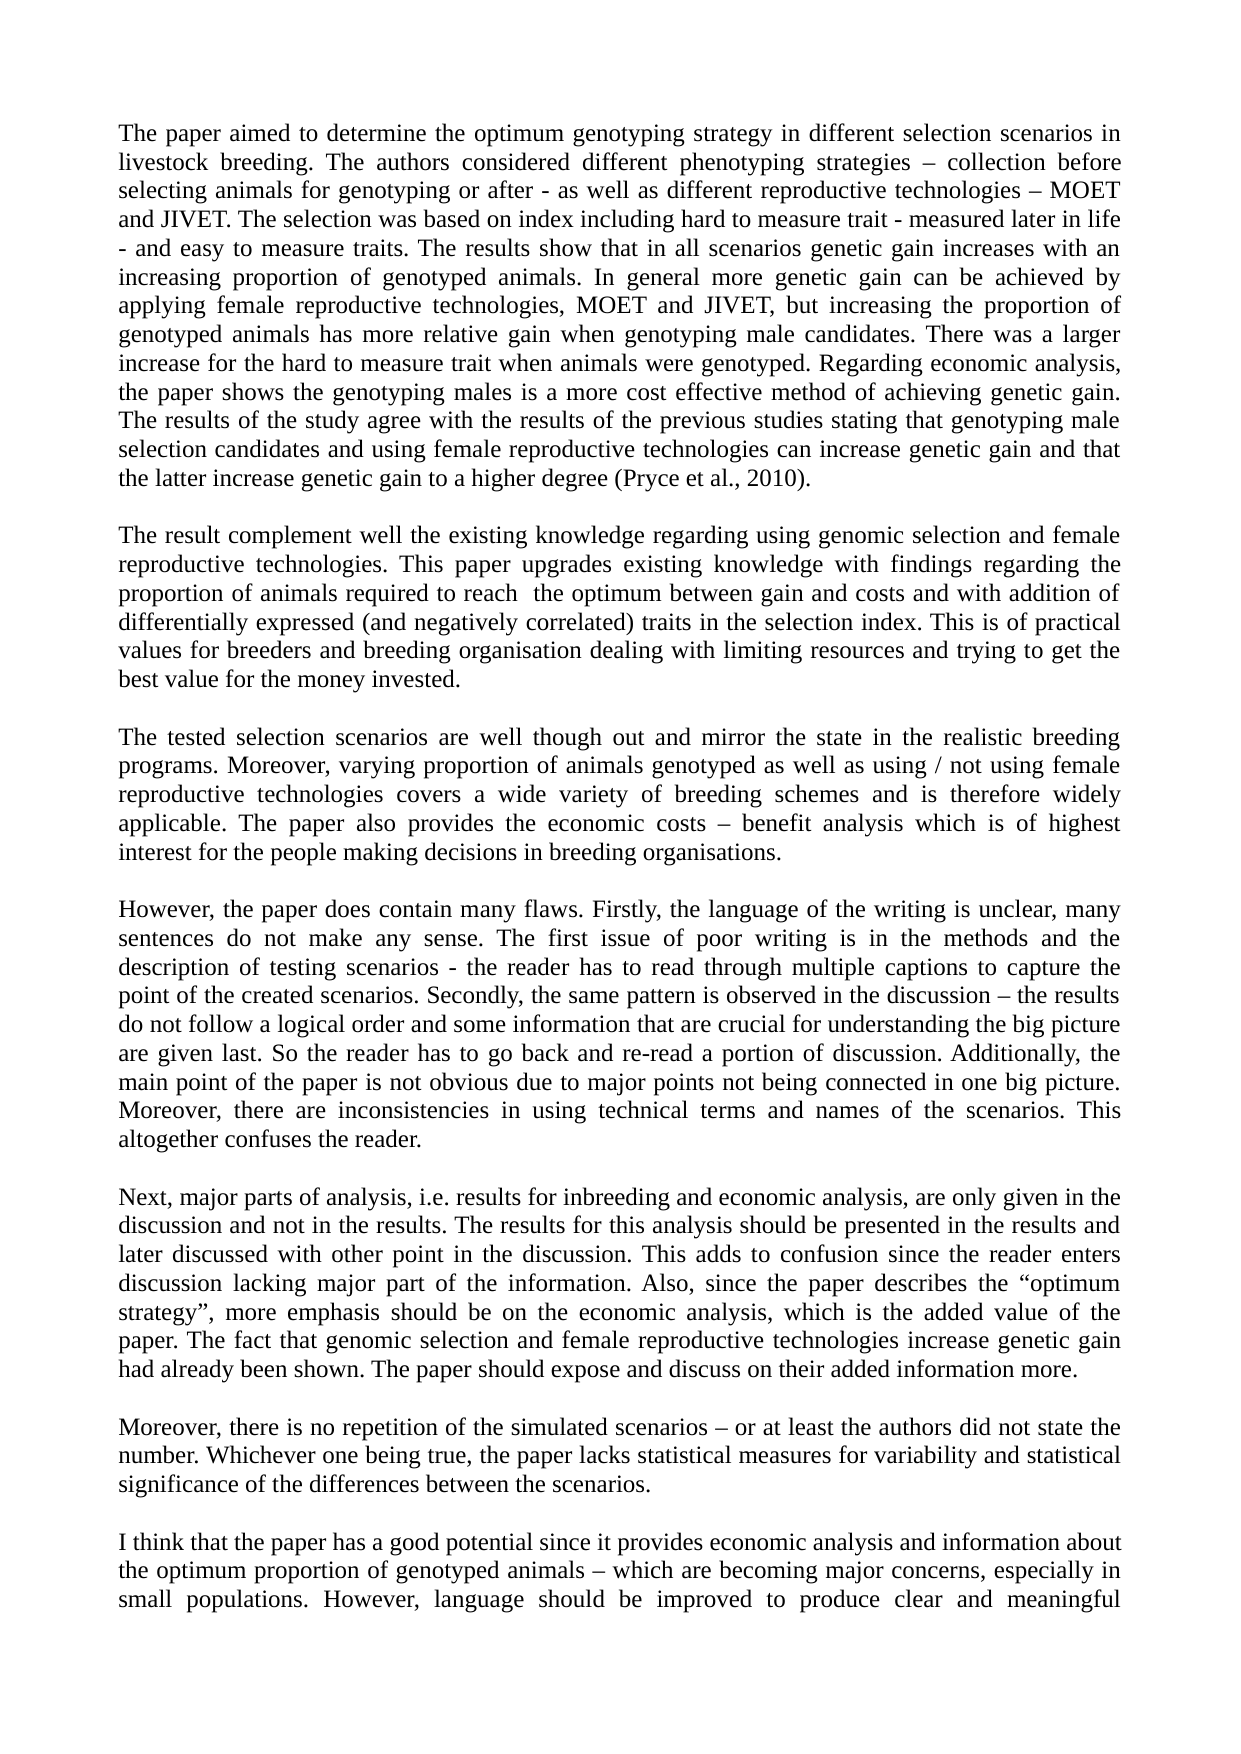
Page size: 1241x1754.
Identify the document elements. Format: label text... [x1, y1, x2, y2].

text The tested selection scenarios are well though out and mirror the state in the realistic breeding programs. Moreover, varying proportion of animals genotyped as well as using / not using female reproductive technologies covers a wide variety of breeding schemes and is therefore widely applicable. The paper also provides the economic costs – benefit analysis which is of highest interest for the people making decisions in breeding organisations. [118, 722, 1122, 866]
text I think that the paper has a good potential since it provides economic analysis and information about the optimum proportion of genotyped animals – which are becoming major concerns, especially in small populations. However, language should be improved to produce clear and meaningful [118, 1527, 1122, 1613]
text Next, major parts of analysis, i.e. results for inbreeding and economic analysis, are only given in the discussion and not in the results. The results for this analysis should be presented in the results and later discussed with other point in the discussion. This adds to confusion since the reader enters discussion lacking major part of the information. Also, since the paper describes the “optimum strategy”, more emphasis should be on the economic analysis, which is the added value of the paper. The fact that genomic selection and female reproductive technologies increase genetic gain had already been shown. The paper should expose and discuss on their added information more. [118, 1182, 1122, 1383]
text The result complement well the existing knowledge regarding using genomic selection and female reproductive technologies. This paper upgrades existing knowledge with findings regarding the proportion of animals required to reach the optimum between gain and costs and with addition of differentially expressed (and negatively correlated) traits in the selection index. This is of practical values for breeders and breeding organisation dealing with limiting resources and trying to get the best value for the money invested. [118, 521, 1122, 693]
text The paper aimed to determine the optimum genotyping strategy in different selection scenarios in livestock breeding. The authors considered different phenotyping strategies – collection before selecting animals for genotyping or after - as well as different reproductive technologies – MOET and JIVET. The selection was based on index including hard to measure trait - measured later in life - and easy to measure traits. The results show that in all scenarios genetic gain increases with an increasing proportion of genotyped animals. In general more genetic gain can be achieved by applying female reproductive technologies, MOET and JIVET, but increasing the proportion of genotyped animals has more relative gain when genotyping male candidates. There was a larger increase for the hard to measure trait when animals were genotyped. Regarding economic analysis, the paper shows the genotyping males is a more cost effective method of achieving genetic gain. The results of the study agree with the results of the previous studies stating that genotyping male selection candidates and using female reproductive technologies can increase genetic gain and that the latter increase genetic gain to a higher degree (Pryce et al., 2010). [118, 118, 1122, 492]
text Moreover, there is no repetition of the simulated scenarios – or at least the authors did not state the number. Whichever one being true, the paper lacks statistical measures for variability and statistical significance of the differences between the scenarios. [118, 1412, 1122, 1498]
text However, the paper does contain many flaws. Firstly, the language of the writing is unclear, many sentences do not make any sense. The first issue of poor writing is in the methods and the description of testing scenarios - the reader has to read through multiple captions to capture the point of the created scenarios. Secondly, the same pattern is observed in the discussion – the results do not follow a logical order and some information that are crucial for understanding the big picture are given last. So the reader has to go back and re-read a portion of discussion. Additionally, the main point of the paper is not obvious due to major points not being connected in one big picture. Moreover, there are inconsistencies in using technical terms and names of the scenarios. This altogether confuses the reader. [118, 894, 1122, 1153]
